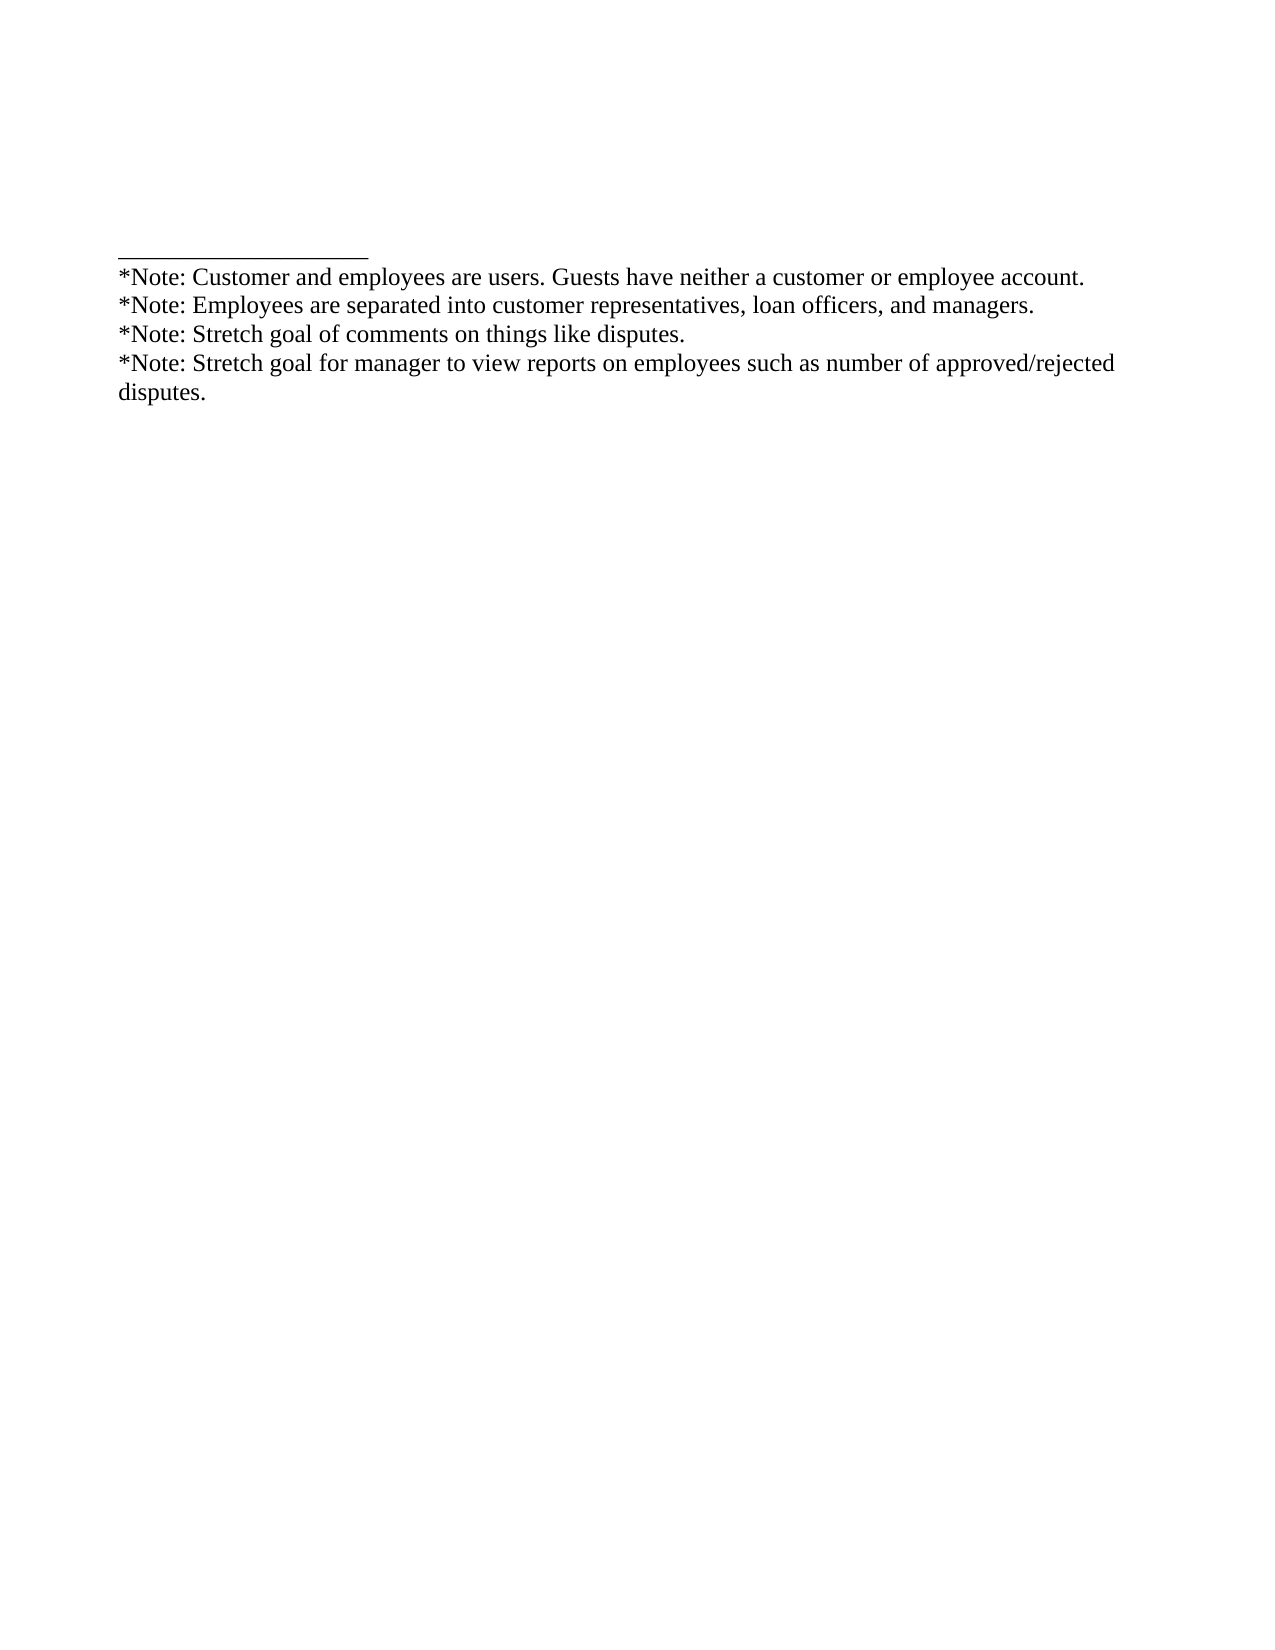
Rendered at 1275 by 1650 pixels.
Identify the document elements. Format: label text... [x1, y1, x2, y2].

text *Note: Employees are separated into customer representatives, loan officers, and managers. [118, 291, 1157, 319]
text *Note: Stretch goal for manager to view reports on employees such as number of approved/rejected disputes. [118, 348, 1157, 406]
text ____________________ [118, 233, 1157, 262]
text *Note: Customer and employees are users. Guests have neither a customer or employee account. [118, 262, 1157, 291]
text *Note: Stretch goal of comments on things like disputes. [118, 319, 1157, 348]
